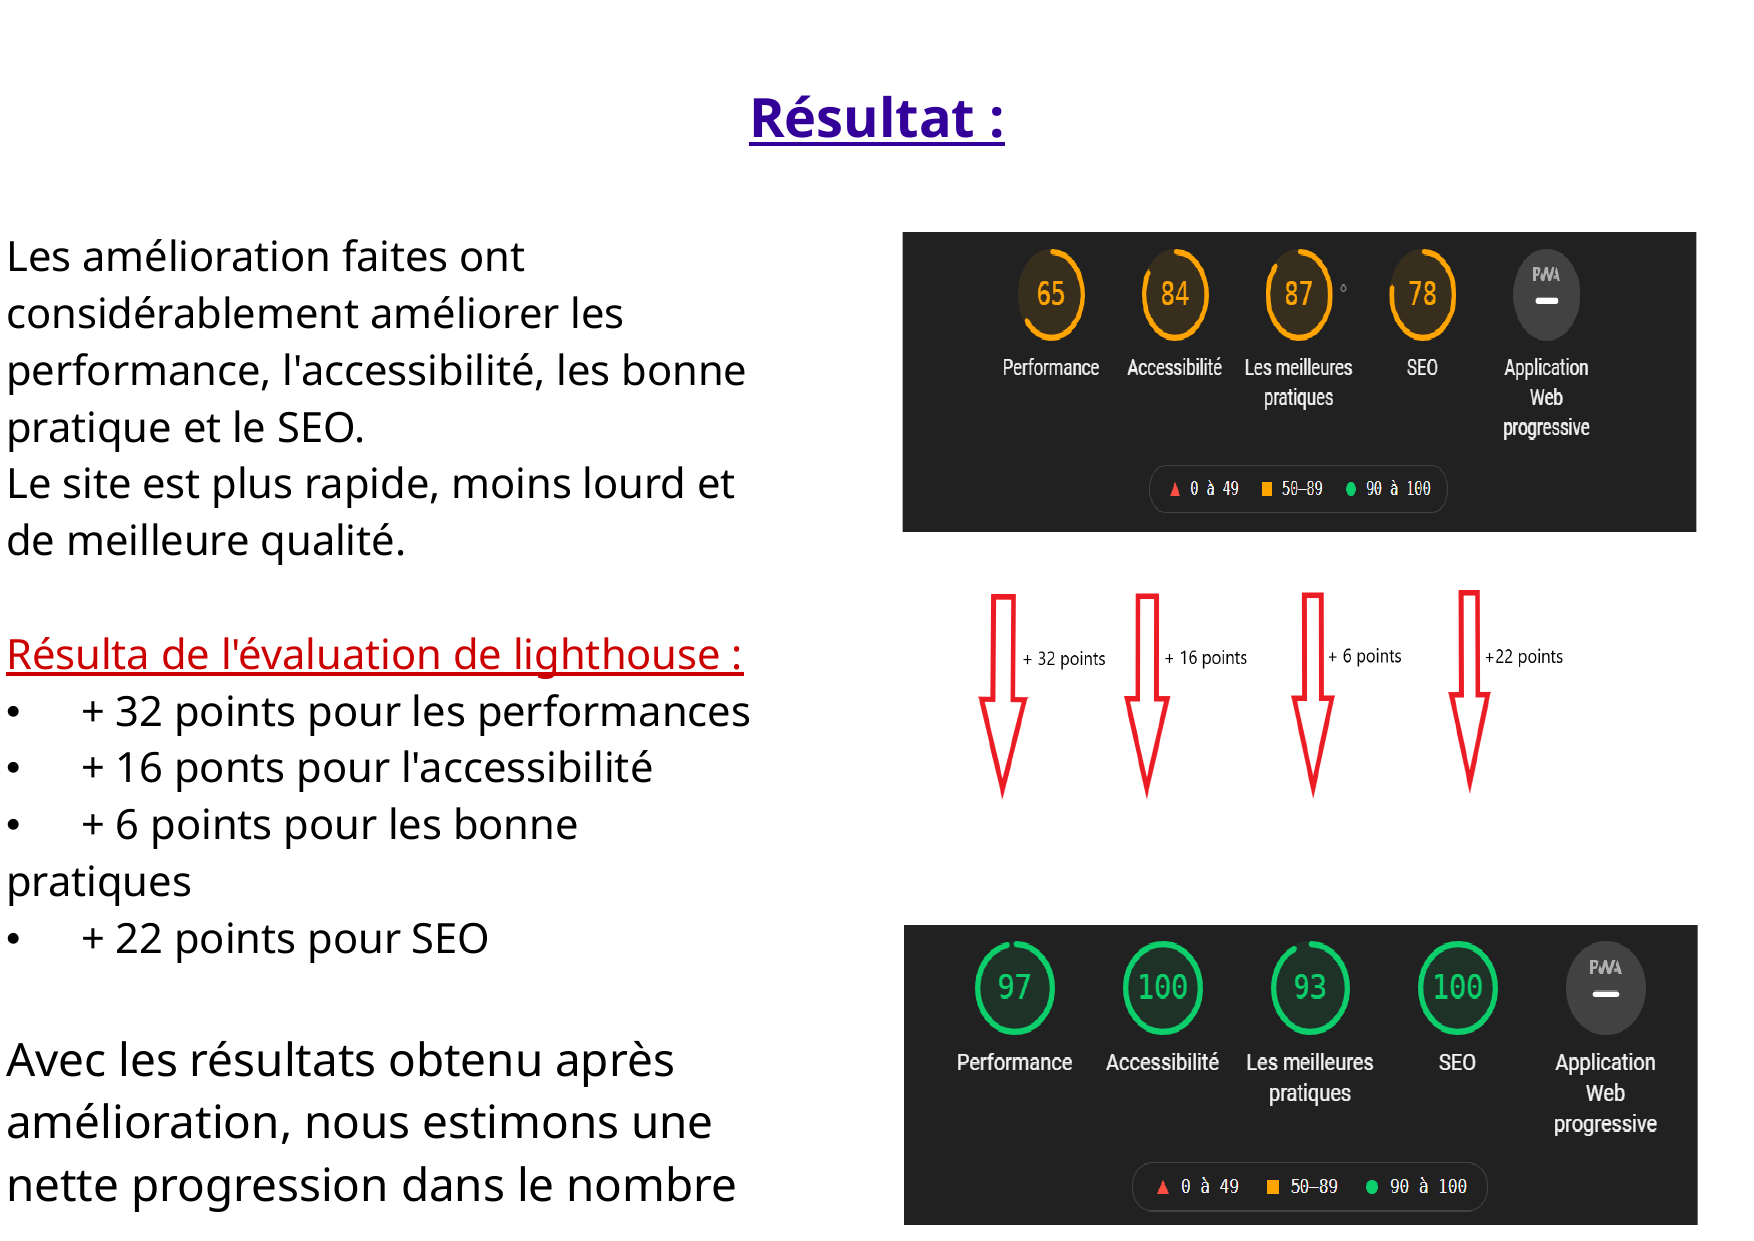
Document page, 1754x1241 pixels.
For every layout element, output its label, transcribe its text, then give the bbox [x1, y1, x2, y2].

text Avec les résultats obtenu après amélioration, nous estimons une nette progression dans le nombre [6, 1028, 775, 1215]
list + 16 ponts pour l'accessibilité [6, 738, 775, 795]
text Les amélioration faites ont considérablement améliorer les performance, l'accessibilité, les bonne pratique et le SEO. [6, 227, 775, 454]
picture [902, 232, 1697, 532]
list + 32 points pour les performances [6, 681, 775, 738]
picture [904, 925, 1698, 1225]
list + 6 points pour les bonne pratiques [6, 795, 775, 908]
text Résultat : [6, 80, 1748, 153]
text Résulta de l'évaluation de lighthouse : [6, 624, 775, 681]
picture [958, 562, 1573, 809]
list + 22 points pour SEO [6, 908, 775, 965]
text Le site est plus rapide, moins lourd et de meilleure qualité. [6, 454, 775, 568]
